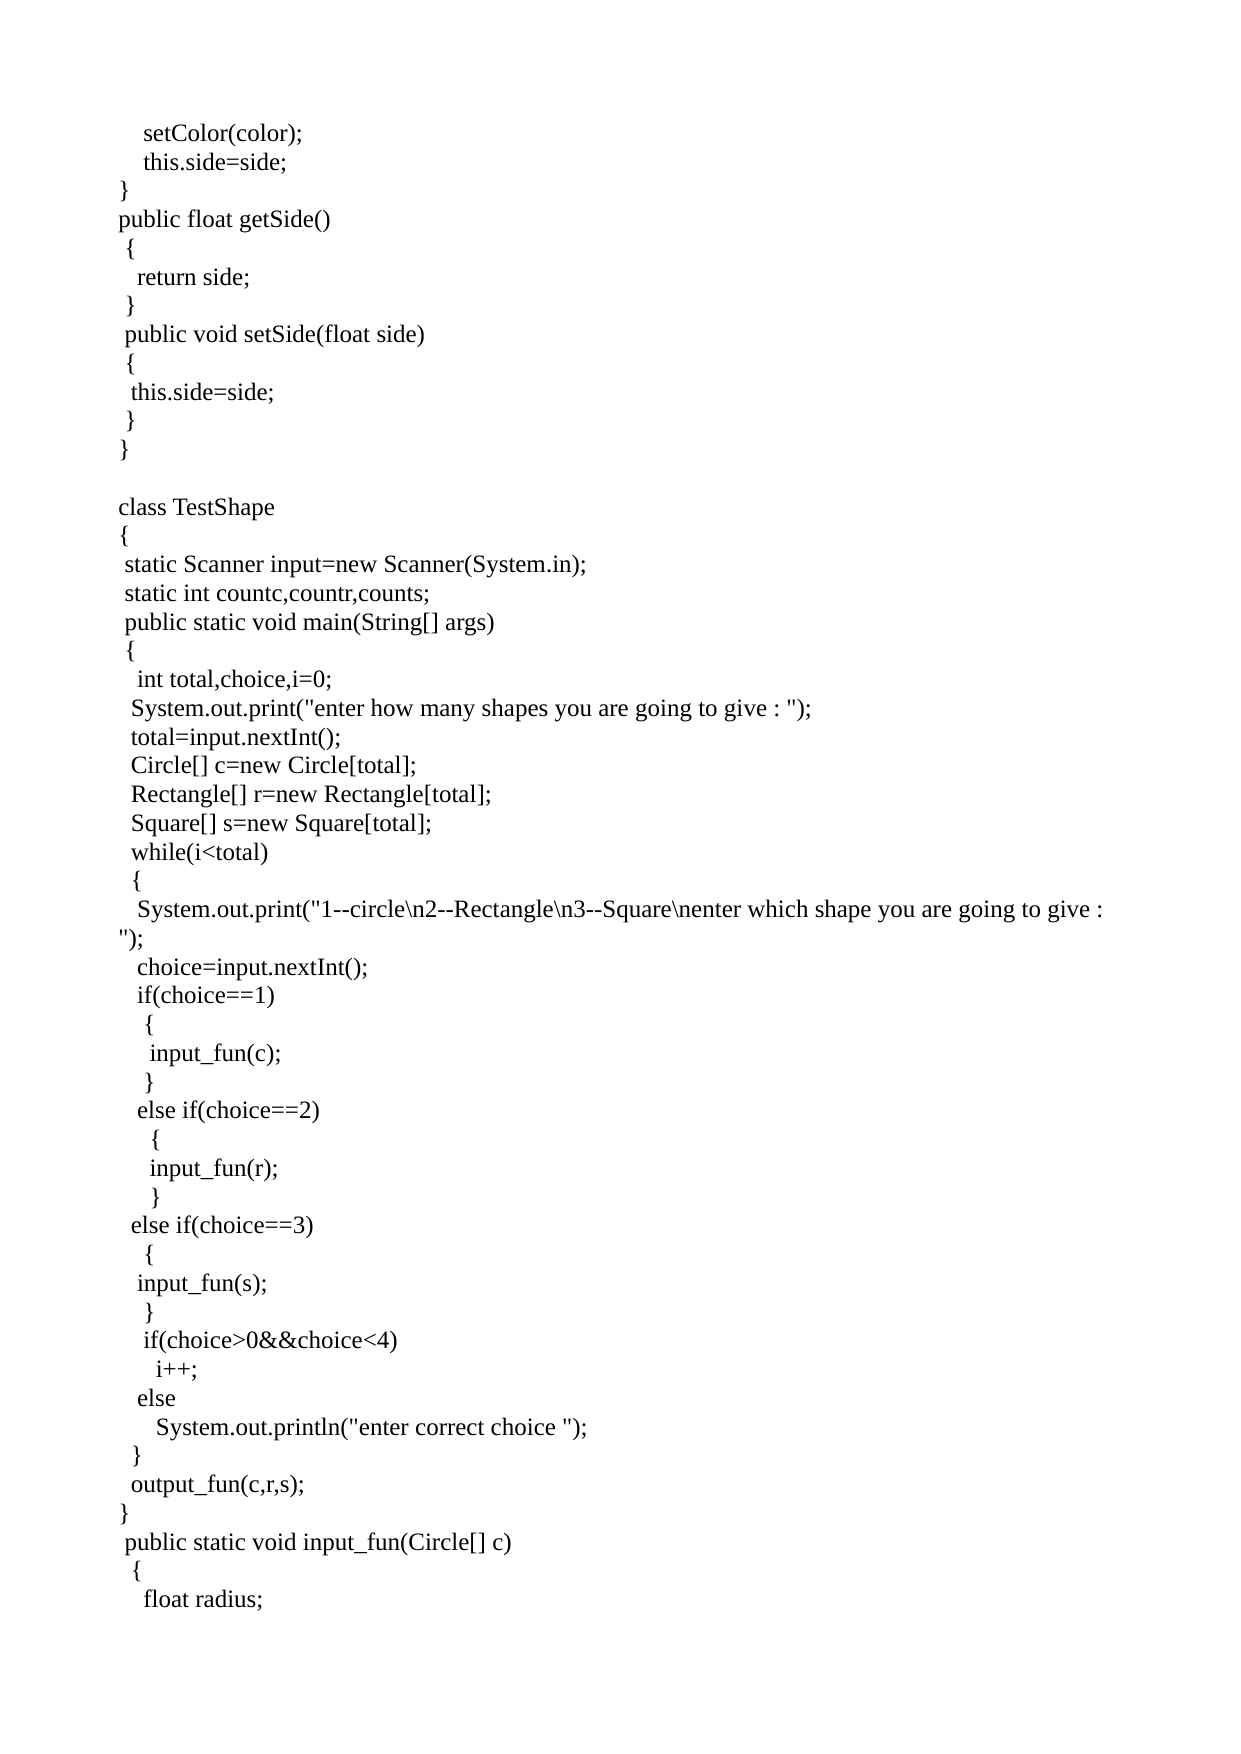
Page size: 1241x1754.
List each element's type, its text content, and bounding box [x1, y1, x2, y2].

text { [118, 348, 1122, 377]
text { [118, 1009, 1122, 1038]
text } [118, 176, 1122, 204]
text this.side=side; [118, 147, 1122, 176]
text choice=input.nextInt(); [118, 952, 1122, 981]
text input_fun(c); [118, 1038, 1122, 1067]
text i++; [118, 1354, 1122, 1383]
text } [118, 406, 1122, 434]
text Circle[] c=new Circle[total]; [118, 751, 1122, 779]
text Rectangle[] r=new Rectangle[total]; [118, 779, 1122, 808]
text { [118, 1239, 1122, 1268]
text static int countc,countr,counts; [118, 578, 1122, 607]
text input_fun(r); [118, 1153, 1122, 1182]
text System.out.print("enter how many shapes you are going to give : "); [118, 693, 1122, 722]
text Square[] s=new Square[total]; [118, 808, 1122, 837]
text else if(choice==2) [118, 1096, 1122, 1124]
text static Scanner input=new Scanner(System.in); [118, 549, 1122, 578]
text } [118, 1182, 1122, 1211]
text } [118, 1067, 1122, 1096]
text { [118, 521, 1122, 549]
text this.side=side; [118, 377, 1122, 406]
text setColor(color); [118, 118, 1122, 147]
text float radius; [118, 1584, 1122, 1613]
text { [118, 1556, 1122, 1584]
text } [118, 1498, 1122, 1527]
text public static void main(String[] args) [118, 607, 1122, 636]
text int total,choice,i=0; [118, 664, 1122, 693]
text System.out.println("enter correct choice "); [118, 1412, 1122, 1441]
text } [118, 1441, 1122, 1469]
text else [118, 1383, 1122, 1412]
text { [118, 1124, 1122, 1153]
text if(choice==1) [118, 981, 1122, 1009]
text while(i<total) [118, 837, 1122, 866]
text { [118, 636, 1122, 664]
text { [118, 233, 1122, 262]
text } [118, 434, 1122, 463]
text { [118, 866, 1122, 894]
text public static void input_fun(Circle[] c) [118, 1527, 1122, 1556]
text } [118, 291, 1122, 319]
text System.out.print("1--circle\n2--Rectangle\n3--Square\nenter which shape you are going to give : "); [118, 894, 1122, 952]
text class TestShape [118, 492, 1122, 521]
text } [118, 1297, 1122, 1326]
text if(choice>0&&choice<4) [118, 1326, 1122, 1354]
text else if(choice==3) [118, 1211, 1122, 1239]
text return side; [118, 262, 1122, 291]
text public float getSide() [118, 204, 1122, 233]
text public void setSide(float side) [118, 319, 1122, 348]
text input_fun(s); [118, 1268, 1122, 1297]
text total=input.nextInt(); [118, 722, 1122, 751]
text output_fun(c,r,s); [118, 1469, 1122, 1498]
